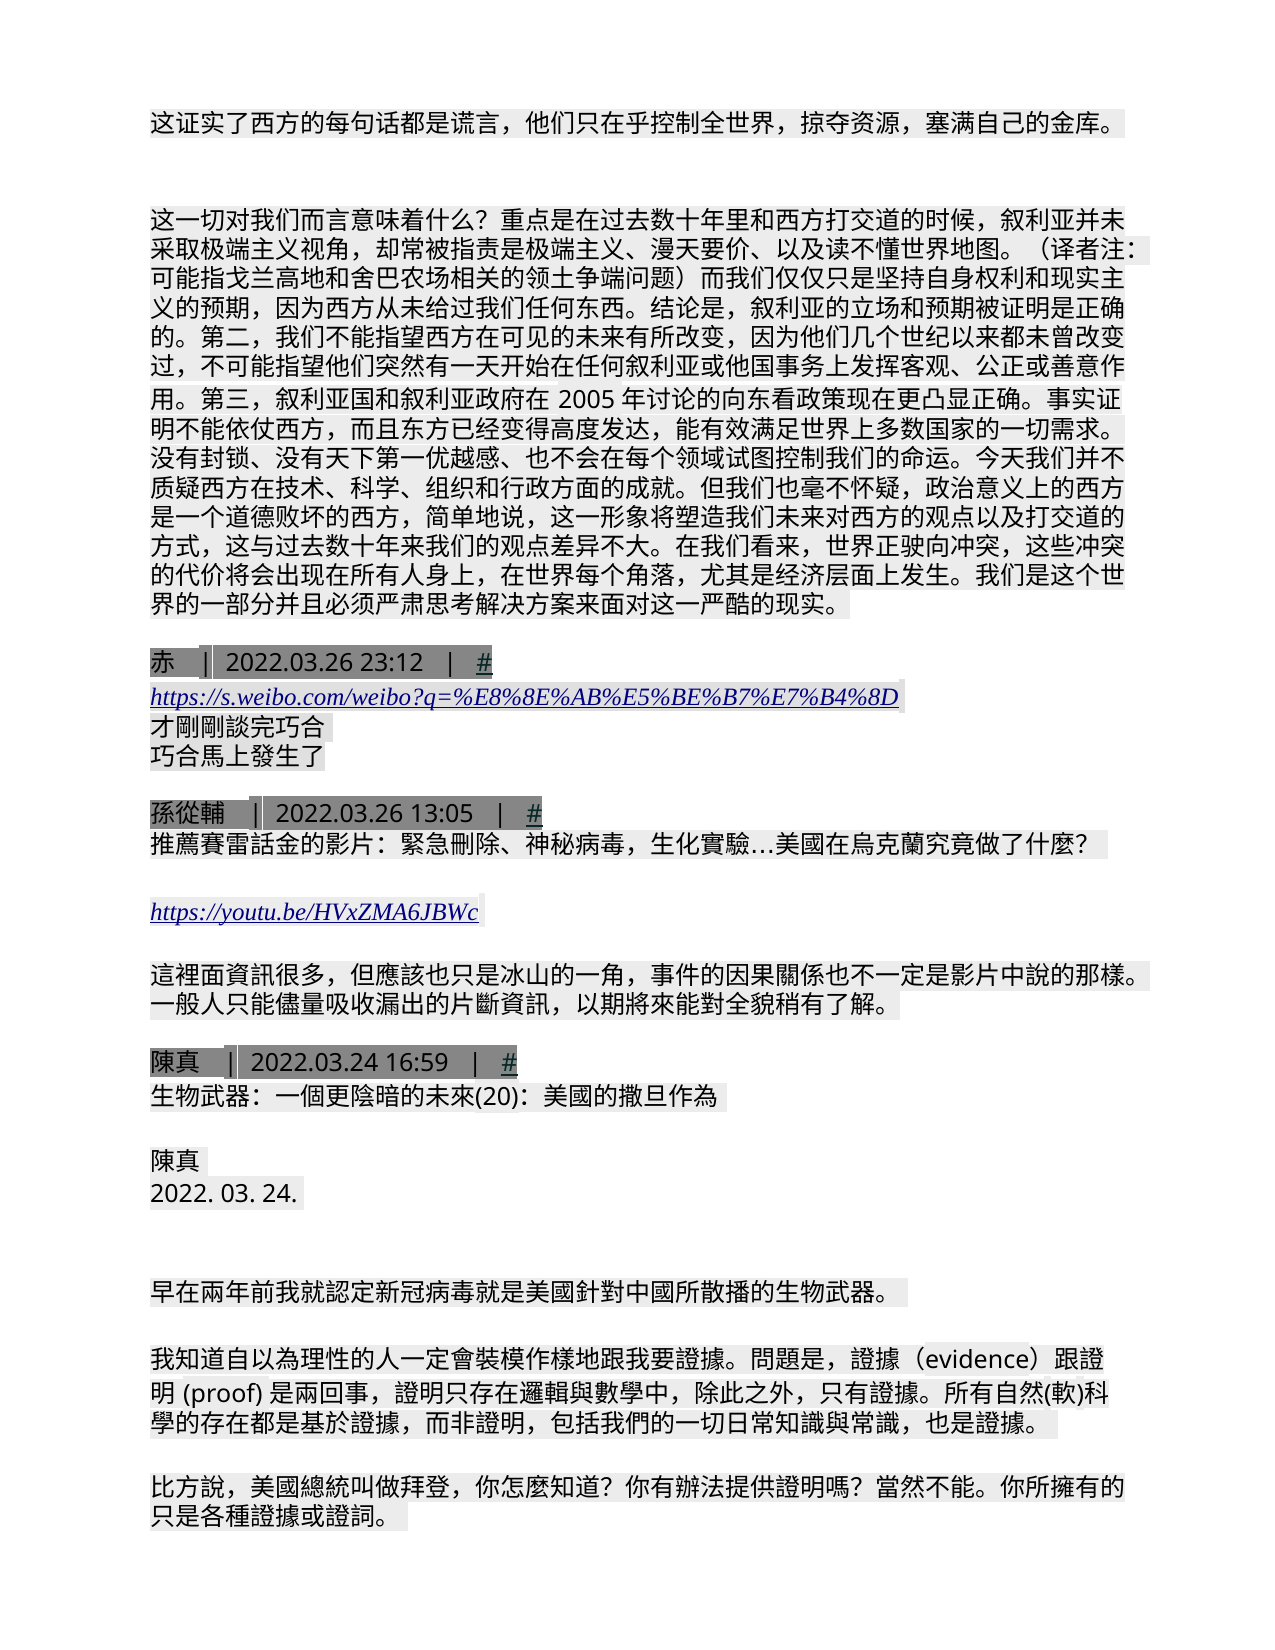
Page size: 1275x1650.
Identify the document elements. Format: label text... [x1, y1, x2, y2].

text 孫從輔 | 2022.03.26 13:05 | # [150, 796, 1125, 830]
text 生物武器：一個更陰暗的未來(20)：美國的撒旦作為 陳真 2022. 03. 24. 早在兩年前我就認定新冠病毒就是美國針對中國所散播的生物武器。 我知道自以為理性的人一定會裝模作樣地跟我要證據。問題是，證據（evidence）跟證明 (proof) 是兩回事，證明只存在邏輯與數學中，除此之外，只有證據。所有自然(軟)科學的存在都是基於證據，而非證明，包括我們的一切日常知識與常識，也是證據。 比方說，美國總統叫做拜登，你怎麼知道？你有辦法提供證明嗎？當然不能。你所擁有的只是各種證據或證詞。 我對新冠病毒是美國生物武器的判斷也一樣，同樣是基於無數的證據。你若要我舉證，我得寫上好幾本書也許才有可能把各種證據與專家證詞列舉完畢。 判斷無數證據的主要方法之一就是機率，當一連串的極度偶然與巧合不斷出現，而且都剛好一環接一環地出現時，你如果是一個具有充分理性的人，你就會得出一個結論就是：這一定是人為，而非巧合。 一個，兩個，三個或四個幾乎不可能的巧合，竟然剛好就很巧合地全湊在一起時，那已經是很不可能了，更何況無數個巧合怎麼可能就剛剛好全部湊巧地湊在一起呢？有可能嗎？當然有可能，但是，那就好像說太陽明天會突然熄滅嗎？邏輯上當然有可能，但它的可能性卻微乎其微。 一個人買彩票，如果連續一百次都中特獎，你覺得有可能嗎？當然邏輯上有可能，可是，那個可能性是0.00000000000000000000000000000000000000000000000001。 這時候，一個理性的人應該相信這0.00000000000000000000000000000000000000000000001？還是相信這裡頭一定有作弊？ 這時候，來了一個腦殘，以為自己很聰明很有理性，罵你無端指控，要你拿出對方作弊的證據。請問，你會覺得這個腦殘很聰明還是蠢到爆？ 就好像jackie所提到的英國媒體報導一樣，如果這個報導內容是確實的，如果根據新冠病毒的基因序列只有三萬億分之一不是美國所研發的生物武器，那麼，一個理性的人到底是應該要相信三萬億分之一的機率？還是應該相信三萬億分之兩萬九千九百九十九萬億九千九百九十九萬九千九百九十九？相信哪一個，才是合乎理性？這還用說嗎？ 事實上，美國還致力於研發針對消滅華人與其它特定族群例如斯拉夫民族的基因武器。對此，我也已經寫過好幾篇文章。 關於美國在生物武器方面的骯髒邪惡行徑，我所知道的，遠遠多於我所寫出來的千百倍。我很希望有時間可以把我所知道的全寫出來，讓人們知道美國及其走狗們是如何泯滅人性喪心病狂。 那些不相信我所說的這一切的人，你們如果具有一點最起碼的理性，不是亂罵我胡說，而是應該自己花一點工夫，也許幾周或幾個月的時間，去做一點最基本的研究與理解，畢竟我雖然只是寫了冰山一角，但也已經提供了數以千計的資料、書籍與無數極其可靠的線索，請你自己先看完各種資料，然後再來ggyy也不遲。 很多讀過一點書的人，通常有一種自欺欺人的習性，很喜歡裝模做樣故做客觀狀，該懷疑的，他絲毫不懷疑，無從置疑的，他卻偏偏視之為謠言。 言而總之，那些傻傻的還在親美的腦殘們，你其實只是在幫撒旦挖你自己與眾人的墳墓。 這幾年，我得到一個心得就是，我發現，美國與其走狗們是不可能放棄邪惡念頭的，除非你的拳頭比他們粗比他們硬，把他們全部徹底打趴在地，他們才有可能放棄邪惡作為，否則世界不但永無寧日，而且人類遲早會走向集體毀滅，地球與文明將會斷送在這些撒旦手裏。 [150, 1079, 1125, 1565]
text 推薦賽雷話金的影片：緊急刪除、神秘病毒，生化實驗…美國在烏克蘭究竟做了什麼？ https://youtu.be/HVxZMA6JBWc 這裡面資訊很多，但應該也只是冰山的一角，事件的因果關係也不一定是影片中說的那樣。一般人只能儘量吸收漏出的片斷資訊，以期將來能對全貌稍有了解。 [150, 830, 1125, 1020]
text https://s.weibo.com/weibo?q=%E8%8E%AB%E5%BE%B7%E7%B4%8D 才剛剛談完巧合 巧合馬上發生了 [150, 679, 1125, 771]
text https://www.youtube.com/watch?v=JoBkJPglIO0 本文为 3 月 17 日叙利亚总统巴沙尔.阿萨德的公开演讲，讨论乌克兰战争的性质和叙利亚对未来国际态势的研判。该演讲提供了国内鲜有讨论的中东视角，且来自一位重要阿拉伯国家元首面向政策制定者的演说，译者认为具有极高价值，遂进行翻译，感谢Syriana Analysis 进行的英语翻译。 正如我们所见，世界并未走向稳定。恰恰相反，战争不断蔓延，可见的未来充满不稳定性。今天的（政治）事件细节并非我们关注的重点，重要的是一系列事件之间的联系以及与过往事件的关联，当我们能将它们联系在一起时，便能预见未来。同时，我们必须将这些其与叙利亚在战争期间、战争爆发前和过往传统的立场联系起来观察。当一切联系在一起时，我们便能判断叙利亚对未来的预测是对是错、是现实的还是幻想的。 因此，如果要讨论今日事件，其当下和过去的根源都在于西方，因为过去上百年西方都在掌控世界或对其施加负面影响，或许超过 2 世纪之久。过去数百年，全世界面临的问题都源自战争、占领和杀戮，这些正是西方寻求之物，以此保障自身利益。 讨论任何细节之前，必须讨论今天的最大公约数：第一，世界面临的苦难源自西方；第二，叙利亚和区域各国，自从奥斯曼在 1916离开后所受的苦难都直接和法国的占领有所关联，直至今日西方依旧对叙利亚图谋不轨。 另一方面，今日的西方角色、存在和形象正在经历历史转折点，特别在乌克兰战争（爆发）之后。叙利亚和利比亚战争对西方有所影响，但乌克兰战争动摇了西方的根基。 苏联解体是该过程中的一个重要细节，但西方当时依旧认为自身极为强大。真正意义上的转变发生在第二次世界大战，而这一次（乌克兰战争）则是第二次真正转变。 既然所有问题和动荡都与西方有所关联，我会解释其中部分重点。对于在叙利亚的人来说十分熟悉，但对西方观众却是崭新的，对许多世界范围内被欺骗的人民来说，也是崭新的。正是基于这些重点，我们构建了对于未来数十年、而非数日、数月或数年的预期。 首先，殖民主义西方，当我这么说的时候，并非意指特定民族，而是那些制定西方政策的政权和机构。因此当我谈到西方时，描述的是那些活跃的机构：说客、政府或与他们密切合作的政权。纵观历史，直至今日殖民主义西方丝毫未曾改变：美国在五十年代取代了英国和法国，这两国与其他西方一起依附于美国政策。西方在使用谎言和欺骗上愈发娴熟，更了解如何戴上不同的欺骗性面具以蒙骗不同民族，进行了数十年之久。 今日的西方采取更加人道的措辞，同时却对世界犯下更多罪行。实际上，过去数十年使用的这些面具从未欺骗过叙利亚，因此西方对叙利亚及其人民抱有宿怨。但在叙利亚发生的事件让西方逐步撕破面具，乌克兰战争则迫使西方一次摘掉所有剩余的面具。有史以来第一次，西方在其自身受众，以及其余观众面前赤裸裸地显露真身。 摘下面具自然有其代价：摘除面具摧毁了虚伪西方宣传的根基，这些宣传自二战以来就成为官方说辞。首先，西方证明其丝毫不在乎国际法，正是他们摧毁了国际法，美国首当其冲。西方在过去数十年间践踏国际法机构，将世界变为丛林。部分浪漫和单纯的观众可能会问：是否存在相关法律文件或法律证据来正当化俄罗斯在乌克兰的干涉？我们必须认识到法律并非书面文件，而 是实际操作。如果一国有书面法律却无司法部门，没有法官和警察，那么法律有何意义？国家会变成丛林，遵纪守法的人毫无地位，该国只会有法外之徒、强盗和窃贼。真相是：在苏联解体后，世界已经变成了丛林，而西方就是窃贼。不存在国际法，没有相关机构，什么都没有。因此，在不存在国际法和执法能力的前提下讨论国际法毫无意义。 俄罗斯官员在 15 年前就说过：西方唯一政策就是权力以及最强者的政治，因此他们试图把世界变为丛林。至于言论自由，西方吹捧的最重要原则之一，早已坠入深渊不见踪影。最晚 20 年前，在乔治.W.布什上台后，西方世界永远只有一种观点，所有人都朝同一方向移动：政府、说客、公司、媒体，以及最近，社交媒体。数以百万计人口只有一种声音，这是哪门子的“民主西方”？当美国对叙利亚感到愤怒时，突然间所有观点团结一致反对叙利亚，采取完全相同的措辞。当他们想为犹太复国主义（译者注：指以色列）辩护时，所有人也异口同声说着相同的话。 以及最近，当他们对俄罗斯发飙时，允许针对俄罗斯的暴力，观点同样一面倒。真实情况是：言论和观点自由仅仅指你可以拥有和西方相同的一个观点，这就是真相。拥有财产的自由是资本主义体系的重要支柱之一，但当他们对俄罗斯感到愤怒时，旋即没收了所有海外俄罗斯财产，无论国有还是私营。 这让我们想起来过去全面没收叙利亚财产的历史，还有利比亚、伊拉克、伊朗等等。 因此，财产自由仅仅指西方拥有他人财产的自由。西方已对任何与他们不同者充分展露其种族主义和隐藏的仇恨。我们以为这仅仅是针对穆斯林和阿拉伯人……并非如此，对所有人都适用。今天对俄罗斯所展现的恨意史无前例，却并非新闻，对俄和其他人的恨意已经延续数个世纪。二战的一个重要例子是：西方对于希特勒入侵俄国非常高兴，无人讨论俄罗斯的 2600 万受害者。西方和他（希特勒）既无矛盾也未曾试图攻击他，他们只在二战最后阶段，（希特勒）即将败北的时刻才展开攻击，确保俄国无法抢走胜利，故而发动诺曼底登陆。西方证明，他们既没有朋友，也没有敌人。不，他们证明自己只有一个敌人：任何阻挡他们获得物质利益的人就是敌人。不是共产主义，不是伊斯兰，不是纳粹，不是中国，不是俄罗斯，不是任何党派。只要符合他们的利益就是朋友，与其利益对立就是敌人，毫无原则可言。 但最后，也是最丑恶的真相，知道的人并不多，那就是西方号称自己反对纳粹主义，以及犹太复国主义（译者注：以色列）反对纳粹主义。鲜有人知，那些乌克兰纳粹-曾经与希特勒在安保、军事和意识形态上紧密合作的纳粹组织，在二战结束后一些（纳粹）领导人被送去欧洲，部分前往美国。在五十年代，CIA 要求美国当局解除对纳粹团体的禁令，因为他们对于美国在乌克兰的利益至关重要，此时乌克兰还是苏联的一部分。这是历史讨论，今天的证据是：泽连斯基是个犹太复国主义者，却支持那些二战时与希特勒并肩作战的极端民族主义组织，其中部分人参与了对犹太人的大屠杀。这个犹太复国主义者怎能支持这些组织？西方支持这些组织，今天被称作右翼“亚速营”，成天为犹太大屠杀哭天抢地的复国主义以色列支持的领导人正在支持屠杀犹太人的纳粹分子。 这证实了西方的每句话都是谎言，他们只在乎控制全世界，掠夺资源，塞满自己的金库。 这一切对我们而言意味着什么？重点是在过去数十年里和西方打交道的时候，叙利亚并未采取极端主义视角，却常被指责是极端主义、漫天要价、以及读不懂世界地图。（译者注：可能指戈兰高地和舍巴农场相关的领土争端问题）而我们仅仅只是坚持自身权利和现实主义的预期，因为西方从未给过我们任何东西。结论是，叙利亚的立场和预期被证明是正确的。第二，我们不能指望西方在可见的未来有所改变，因为他们几个世纪以来都未曾改变过，不可能指望他们突然有一天开始在任何叙利亚或他国事务上发挥客观、公正或善意作用。第三，叙利亚国和叙利亚政府在 2005 年讨论的向东看政策现在更凸显正确。事实证明不能依仗西方，而且东方已经变得高度发达，能有效满足世界上多数国家的一切需求。没有封锁、没有天下第一优越感、也不会在每个领域试图控制我们的命运。今天我们并不质疑西方在技术、科学、组织和行政方面的成就。但我们也毫不怀疑，政治意义上的西方是一个道德败坏的西方，简单地说，这一形象将塑造我们未来对西方的观点以及打交道的方式，这与过去数十年来我们的观点差异不大。在我们看来，世界正驶向冲突，这些冲突的代价将会出现在所有人身上，在世界每个角落，尤其是经济层面上发生。我们是这个世界的一部分并且必须严肃思考解决方案来面对这一严酷的现实。 [150, 75, 1125, 619]
text 赤 | 2022.03.26 23:12 | # [150, 644, 1125, 679]
text 陳真 | 2022.03.24 16:59 | # [150, 1045, 1125, 1079]
